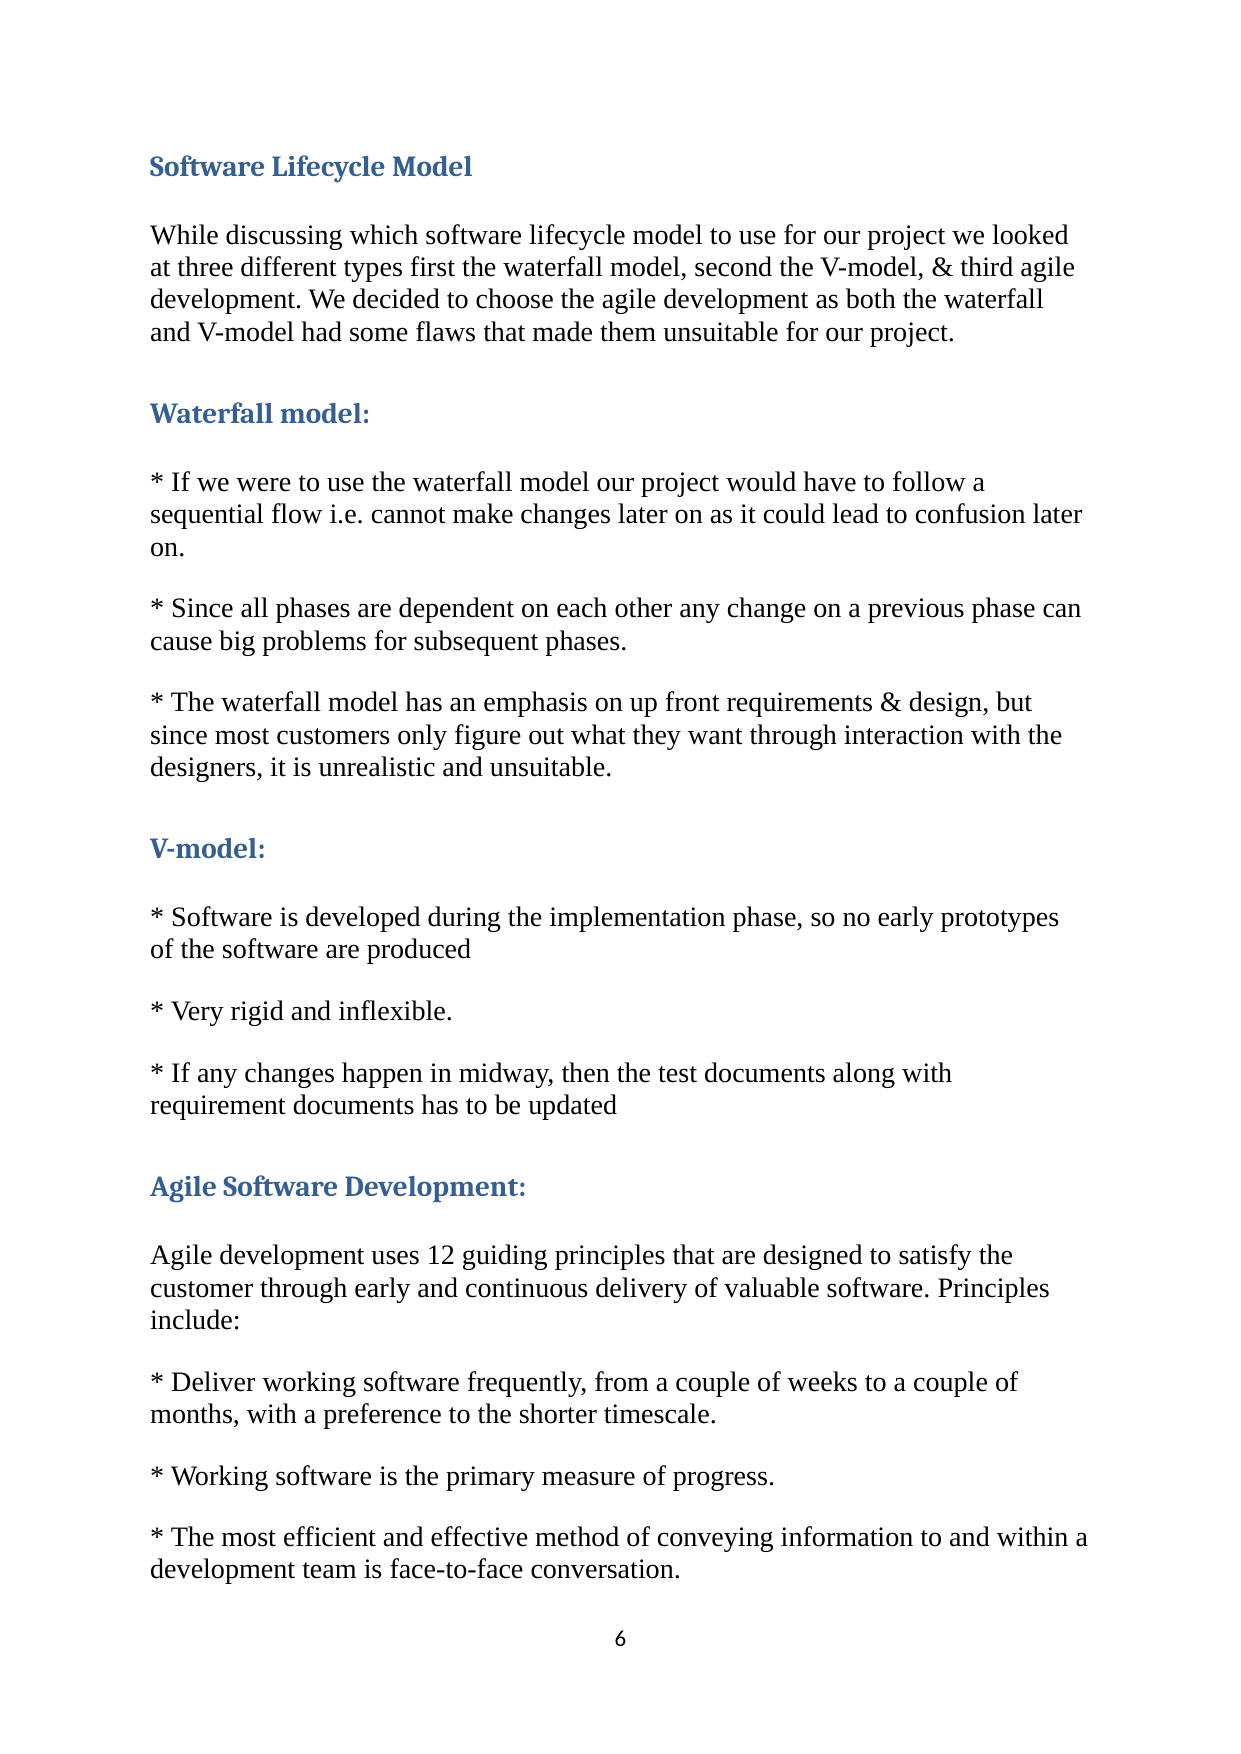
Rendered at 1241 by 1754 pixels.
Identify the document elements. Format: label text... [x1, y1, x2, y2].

subtitle Agile Software Development: [150, 1171, 1090, 1204]
text * Very rigid and inflexible. [150, 994, 1090, 1027]
text While discussing which software lifecycle model to use for our project we looked at three different types first the waterfall model, second the V-model, & third agile development. We decided to choose the agile development as both the waterfall and V-model had some flaws that made them unsuitable for our project. [150, 218, 1090, 347]
text * Deliver working software frequently, from a couple of weeks to a couple of months, with a preference to the shorter timescale. [150, 1364, 1090, 1429]
text * If any changes happen in midway, then the test documents along with requirement documents has to be updated [150, 1056, 1090, 1121]
text * Since all phases are dependent on each other any change on a previous phase can cause big problems for subsequent phases. [150, 591, 1090, 656]
subtitle V-model: [150, 832, 1090, 866]
text * The most efficient and effective method of conveying information to and within a development team is face-to-face conversation. [150, 1520, 1090, 1585]
text * Working software is the primary measure of progress. [150, 1458, 1090, 1491]
text * Software is developed during the implementation phase, so no early prototypes of the software are produced [150, 900, 1090, 965]
text * If we were to use the waterfall model our project would have to follow a sequential flow i.e. cannot make changes later on as it could lead to confusion later on. [150, 465, 1090, 562]
subtitle Software Lifecycle Model [150, 150, 1090, 183]
text Agile development uses 12 guiding principles that are designed to satisfy the customer through early and continuous delivery of valuable software. Principles include: [150, 1238, 1090, 1335]
subtitle Waterfall model: [150, 397, 1090, 431]
text * The waterfall model has an emphasis on up front requirements & design, but since most customers only figure out what they want through interaction with the designers, it is unrealistic and unsuitable. [150, 685, 1090, 782]
